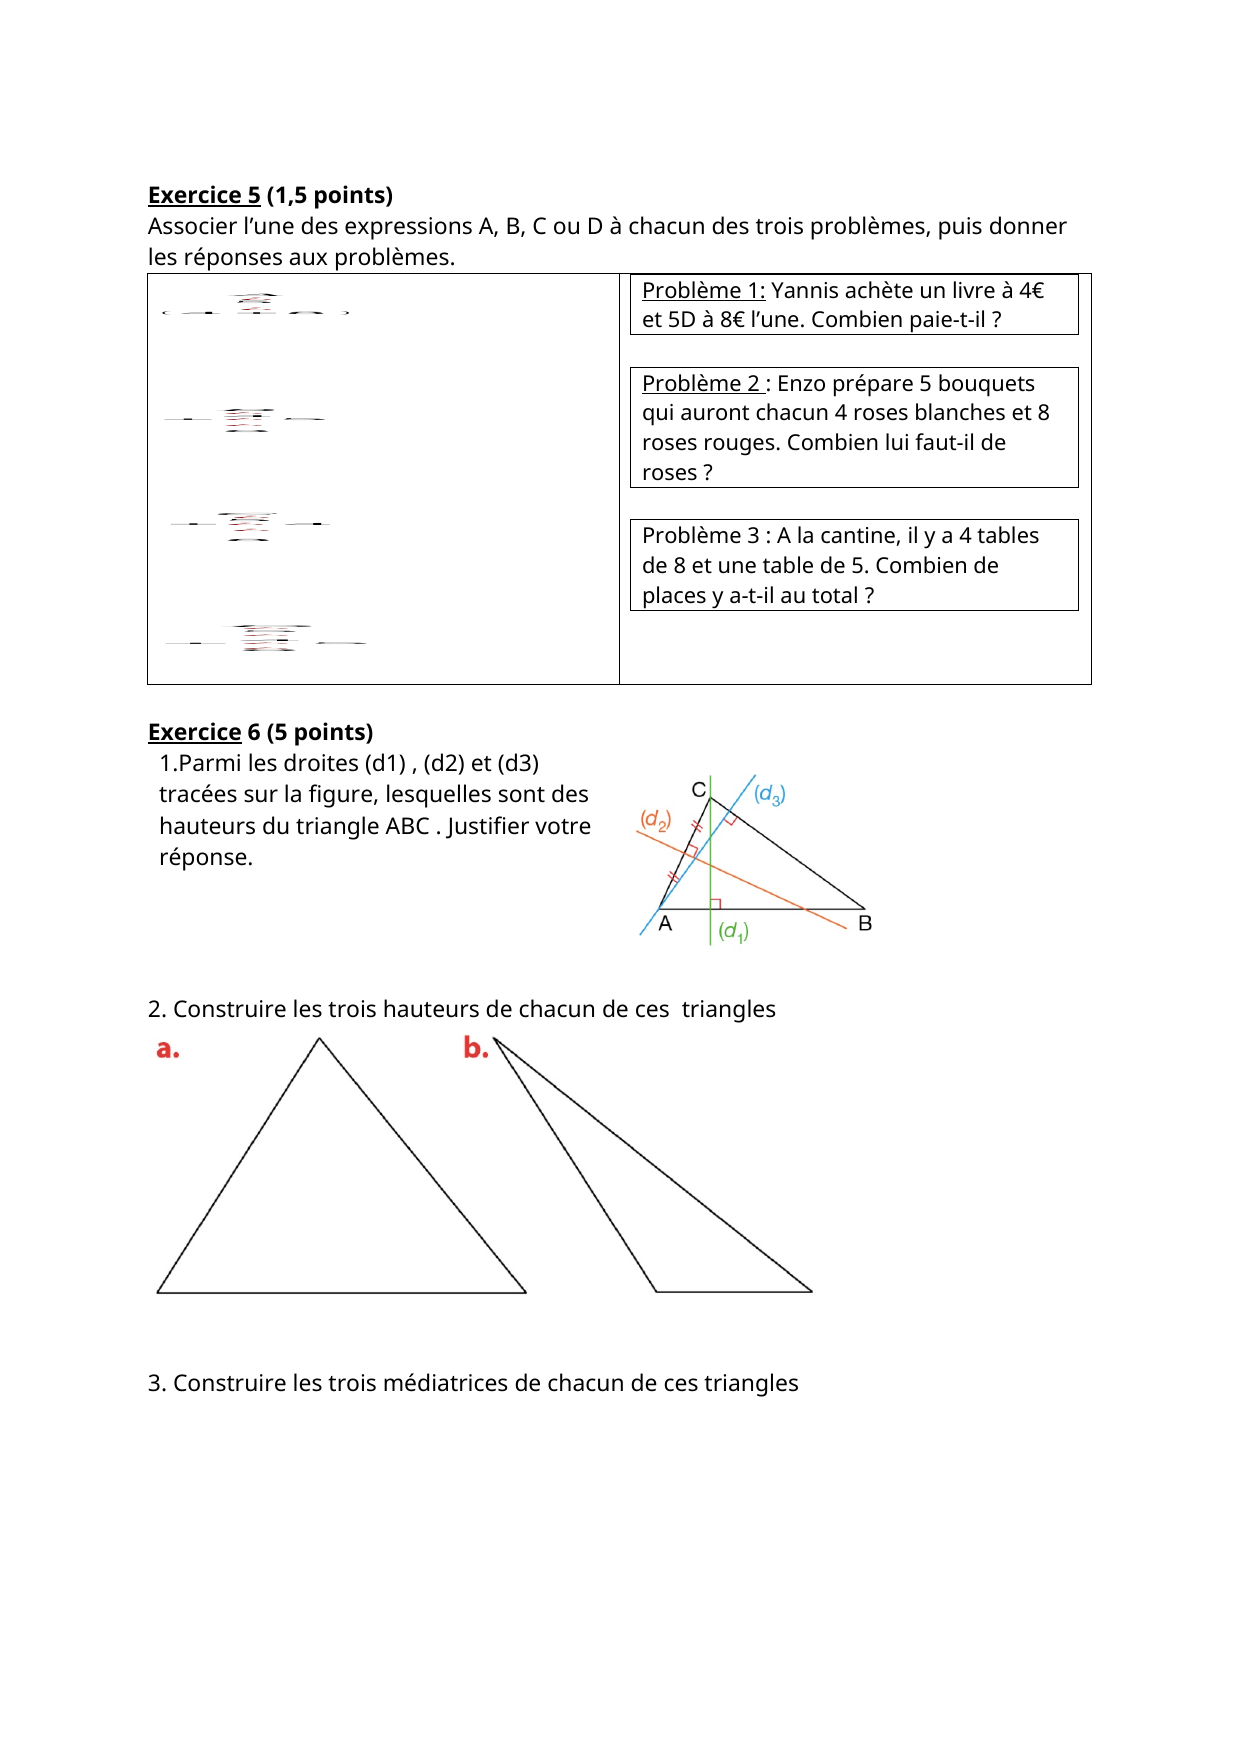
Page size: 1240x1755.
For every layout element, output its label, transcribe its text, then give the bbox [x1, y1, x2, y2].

text Exercice 5 (1,5 points) [148, 179, 1092, 210]
text Associer l’une des expressions A, B, C ou D à chacun des trois problèmes, puis donner les réponses aux problèmes. [148, 210, 1092, 273]
table_header Problème 3 : A la cantine, il y a 4 tables de 8 et une table de 5. Combien de places y a-t-il au total ? [631, 520, 1078, 609]
table_header [620, 274, 1091, 683]
text 2. Construire les trois hauteurs de chacun de ces triangles [148, 992, 1092, 1024]
text Exercice 6 (5 points) [148, 716, 1092, 747]
table_header [619, 747, 630, 961]
table_header Problème 1: Yannis achète un livre à 4€ et 5D à 8€ l’une. Combien paie-t-il ? [631, 275, 1078, 334]
text 3. Construire les trois médiatrices de chacun de ces triangles [148, 1367, 1092, 1398]
table_header [148, 274, 619, 683]
table_header Problème 2 : Enzo prépare 5 bouquets qui auront chacun 4 roses blanches et 8 roses rouges. Combien lui faut-il de roses ? [631, 368, 1078, 487]
table_header 1.Parmi les droites (d1) , (d2) et (d3) tracées sur la figure, lesquelles sont des hauteurs du triangle ABC . Justifier votre réponse. [148, 747, 619, 961]
table_header [873, 747, 1091, 961]
